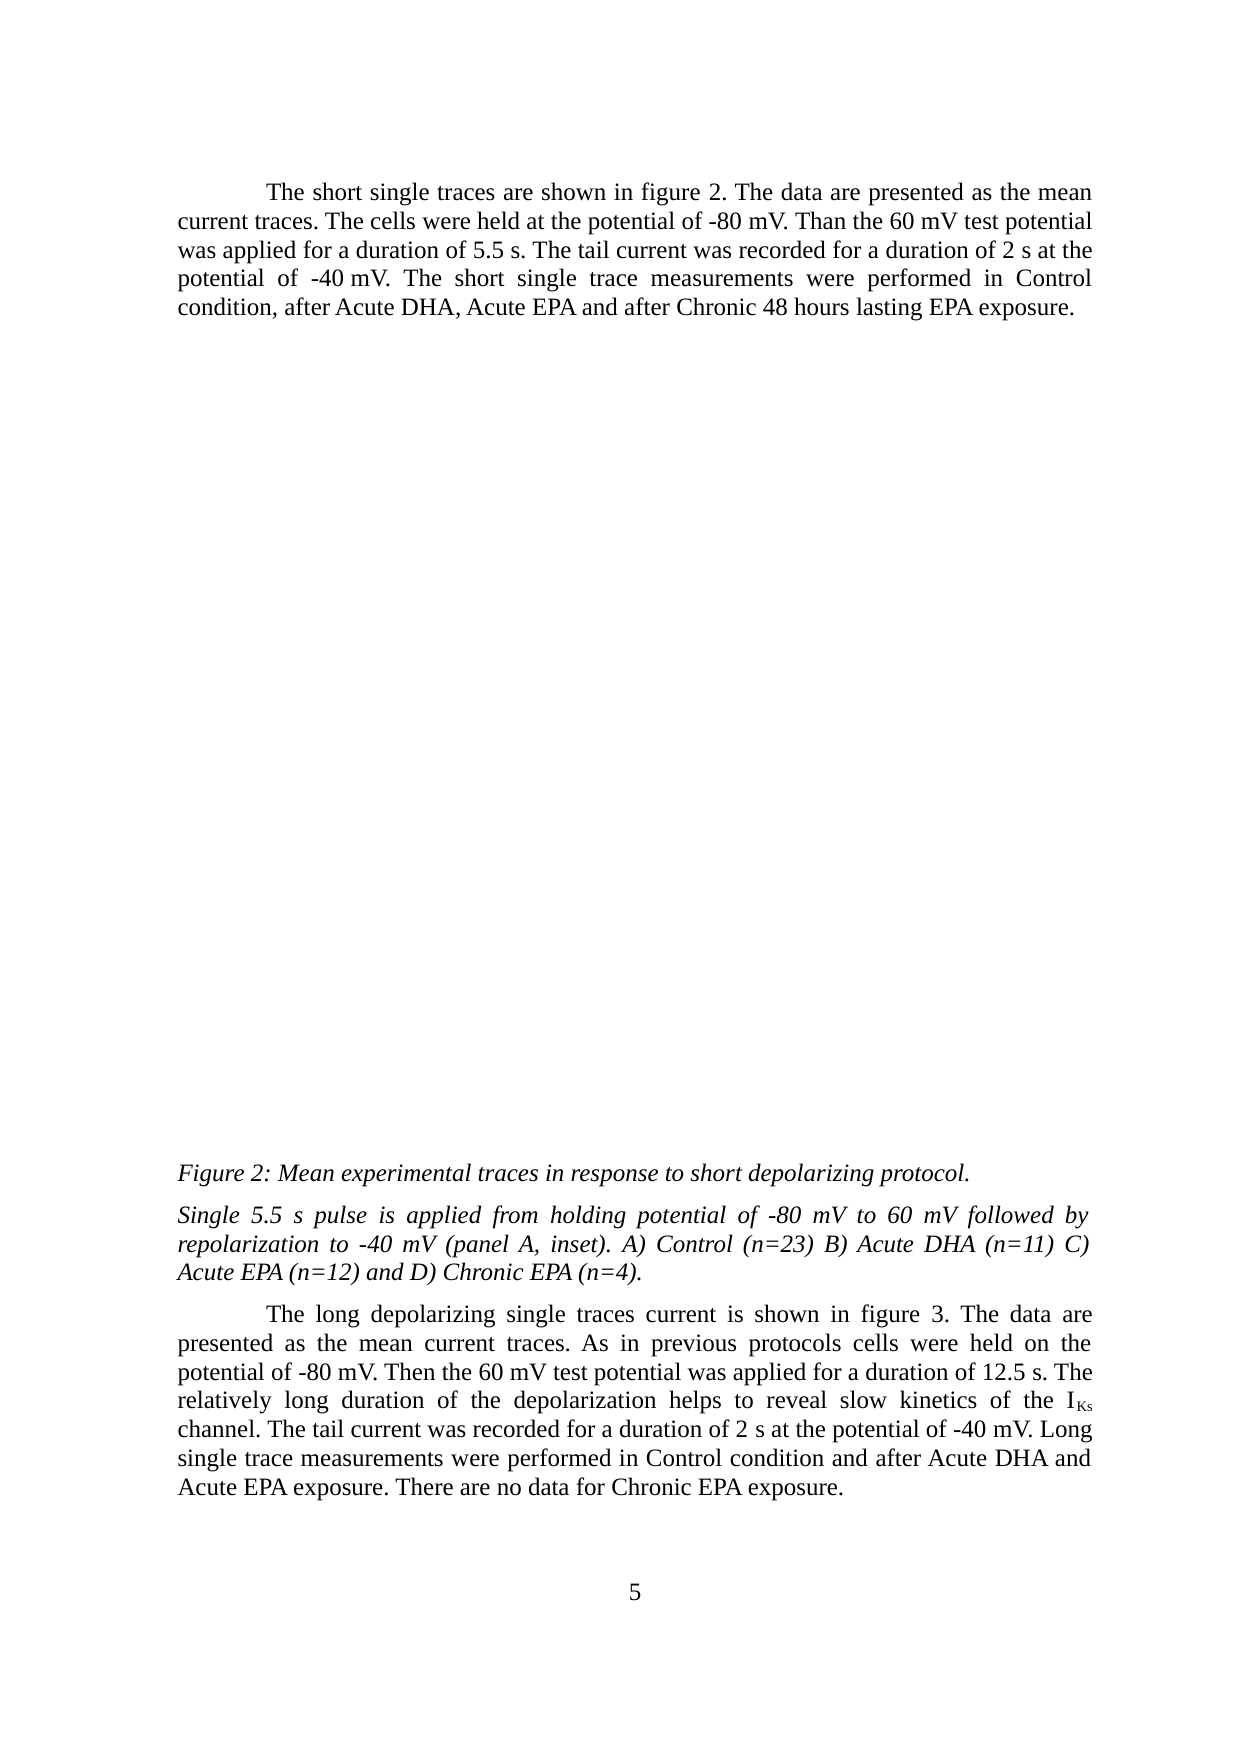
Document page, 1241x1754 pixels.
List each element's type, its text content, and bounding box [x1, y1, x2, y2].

text The long depolarizing single traces current is shown in figure 3. The data are presented as the mean current traces. As in previous protocols cells were held on the potential of -80 mV. Then the 60 mV test potential was applied for a duration of 12.5 s. The relatively long duration of the depolarization helps to reveal slow kinetics of the IKs channel. The tail current was recorded for a duration of 2 s at the potential of -40 mV. Long single trace measurements were performed in Control condition and after Acute DHA and Acute EPA exposure. There are no data for Chronic EPA exposure. [177, 1299, 1093, 1500]
text Single 5.5 s pulse is applied from holding potential of -80 mV to 60 mV followed by repolarization to -40 mV (panel A, inset). A) Control (n=23) B) Acute DHA (n=11) C) Acute EPA (n=12) and D) Chronic EPA (n=4). [177, 1200, 1093, 1286]
text Figure 2: Mean experimental traces in response to short depolarizing protocol. [177, 346, 1093, 1187]
text The short single traces are shown in figure 2. The data are presented as the mean current traces. The cells were held at the potential of -80 mV. Than the 60 mV test potential was applied for a duration of 5.5 s. The tail current was recorded for a duration of 2 s at the potential of -40 mV. The short single trace measurements were performed in Control condition, after Acute DHA, Acute EPA and after Chronic 48 hours lasting EPA exposure. [177, 177, 1093, 321]
